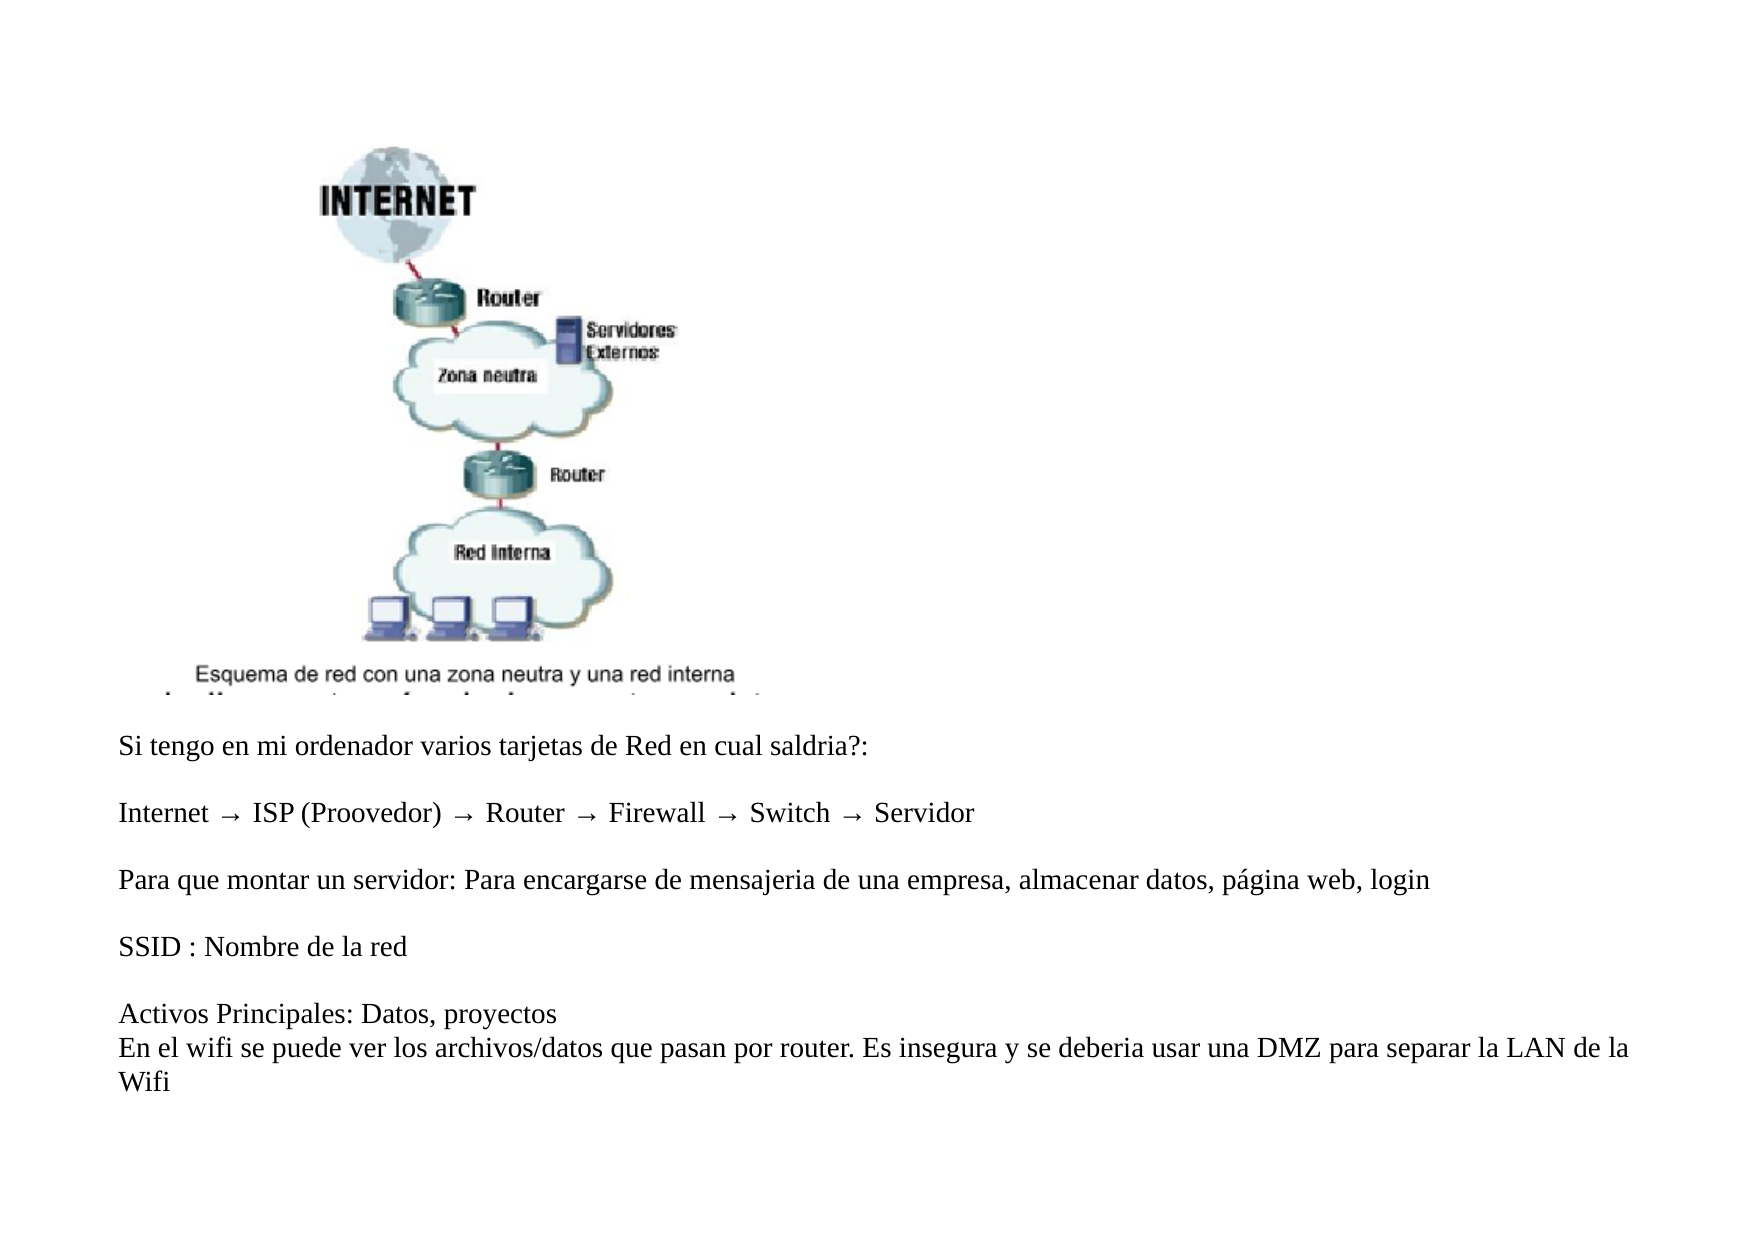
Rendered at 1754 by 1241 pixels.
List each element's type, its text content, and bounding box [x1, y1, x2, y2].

picture [140, 108, 761, 695]
text Si tengo en mi ordenador varios tarjetas de Red en cual saldria?: [118, 728, 1636, 762]
text Internet → ISP (Proovedor) → Router → Firewall → Switch → Servidor [118, 795, 1636, 829]
text En el wifi se puede ver los archivos/datos que pasan por router. Es insegura y se deberia usar una DMZ para separar la LAN de la Wifi [118, 1030, 1636, 1097]
text Para que montar un servidor: Para encargarse de mensajeria de una empresa, almacenar datos, página web, login [118, 862, 1636, 896]
text Activos Principales: Datos, proyectos [118, 997, 1636, 1030]
text SSID : Nombre de la red [118, 929, 1636, 963]
